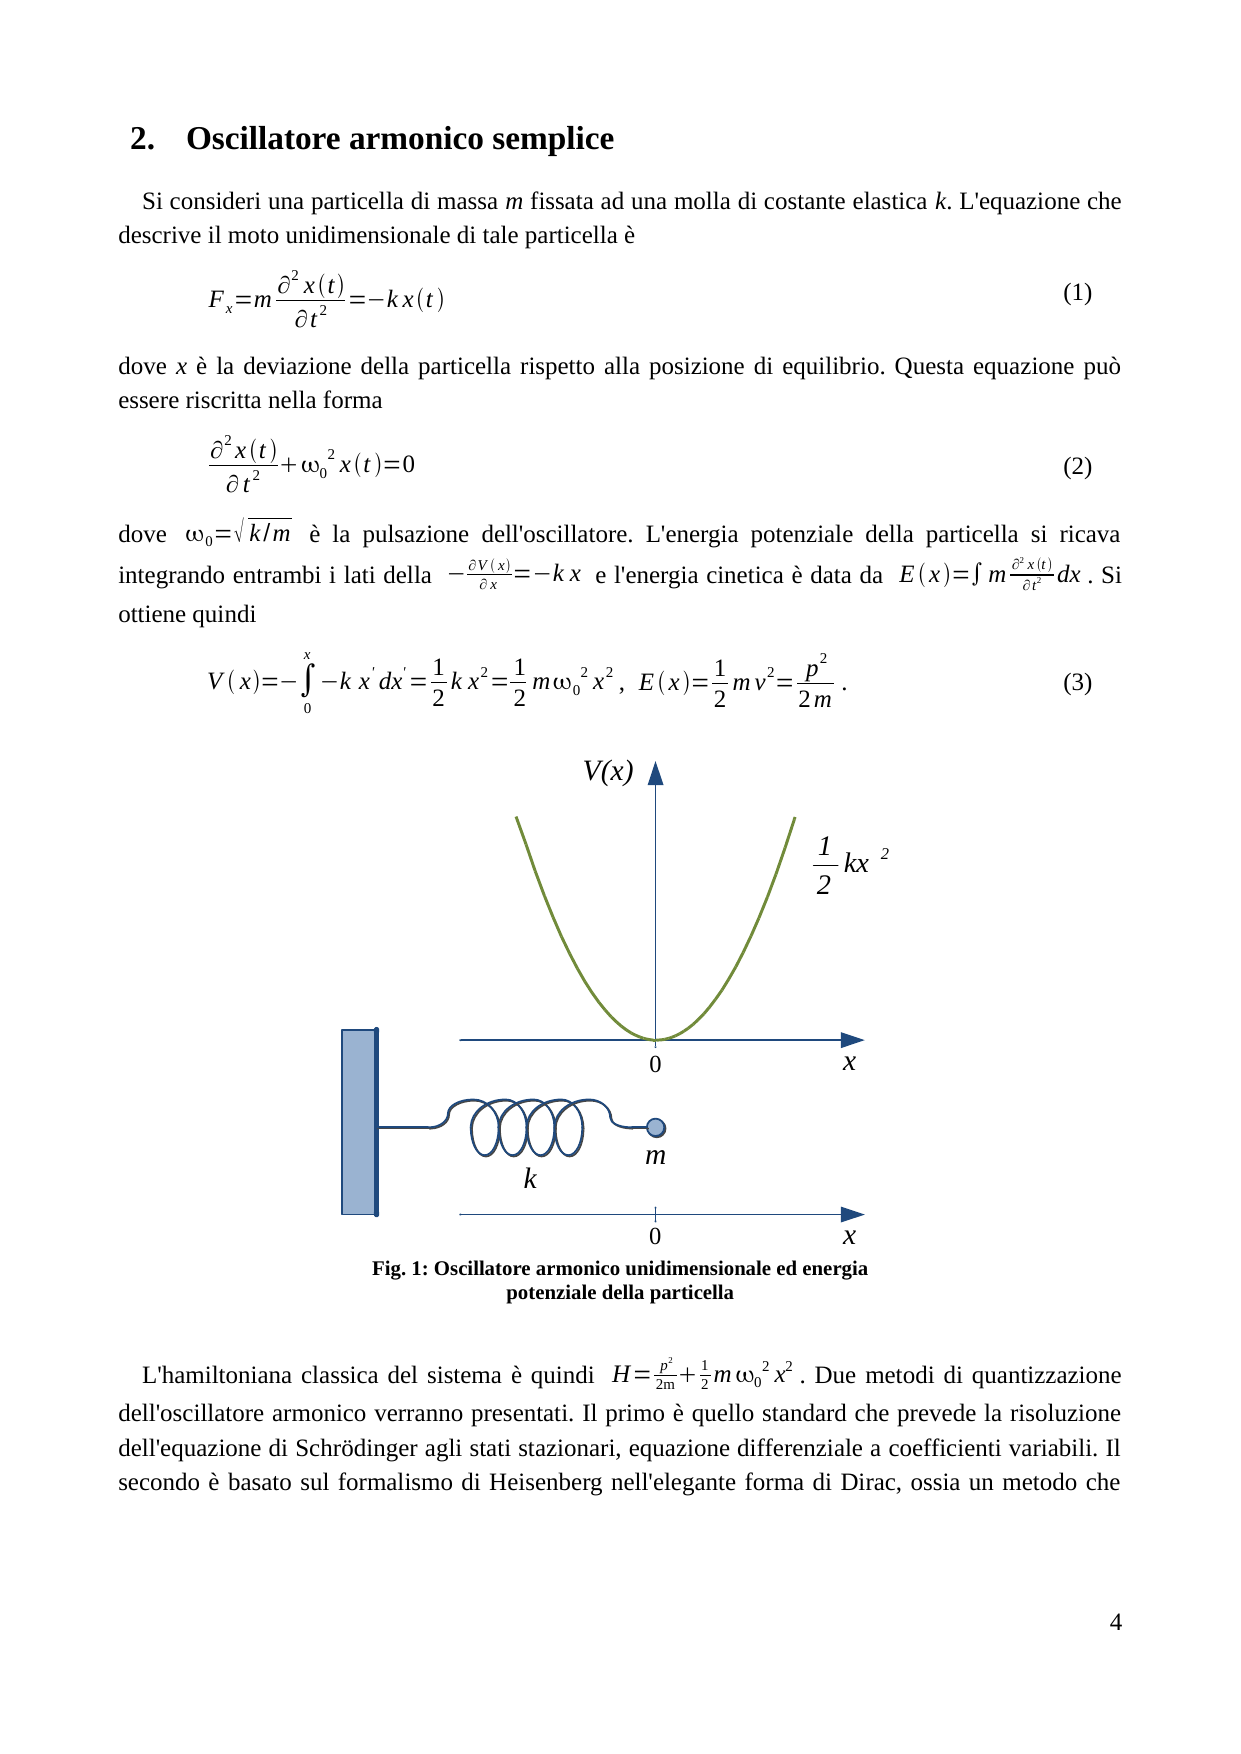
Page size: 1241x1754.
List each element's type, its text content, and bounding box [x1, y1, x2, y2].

text (1) [177, 267, 1122, 334]
text Fig. 1: Oscillatore armonico unidimensionale ed energia potenziale della particella [338, 746, 902, 1304]
text , . (3) [177, 646, 1122, 716]
text dove x è la deviazione della particella rispetto alla posizione di equilibrio. Questa equazione può essere riscritta nella forma [118, 351, 1122, 414]
text dove è la pulsazione dell'oscillatore. L'energia potenziale della particella si ricava integrando entrambi i lati della e l'energia cinetica è data da . Si ottiene quindi [118, 516, 1122, 628]
text (2) [177, 432, 1122, 499]
text Si consideri una particella di massa m fissata ad una molla di costante elastica k. L'equazione che descrive il moto unidimensionale di tale particella è [118, 186, 1122, 249]
subtitle Oscillatore armonico semplice [130, 118, 1122, 156]
text L'hamiltoniana classica del sistema è quindi . Due metodi di quantizzazione dell'oscillatore armonico verranno presentati. Il primo è quello standard che prevede la risoluzione dell'equazione di Schrödinger agli stati stazionari, equazione differenziale a coefficienti variabili. Il secondo è basato sul formalismo di Heisenberg nell'elegante forma di Dirac, ossia un metodo che sfrutta brillantemente le relazioni di commutazione tra gli operatori e per definire nuovi operatori adimensionali. [118, 1356, 1122, 1496]
